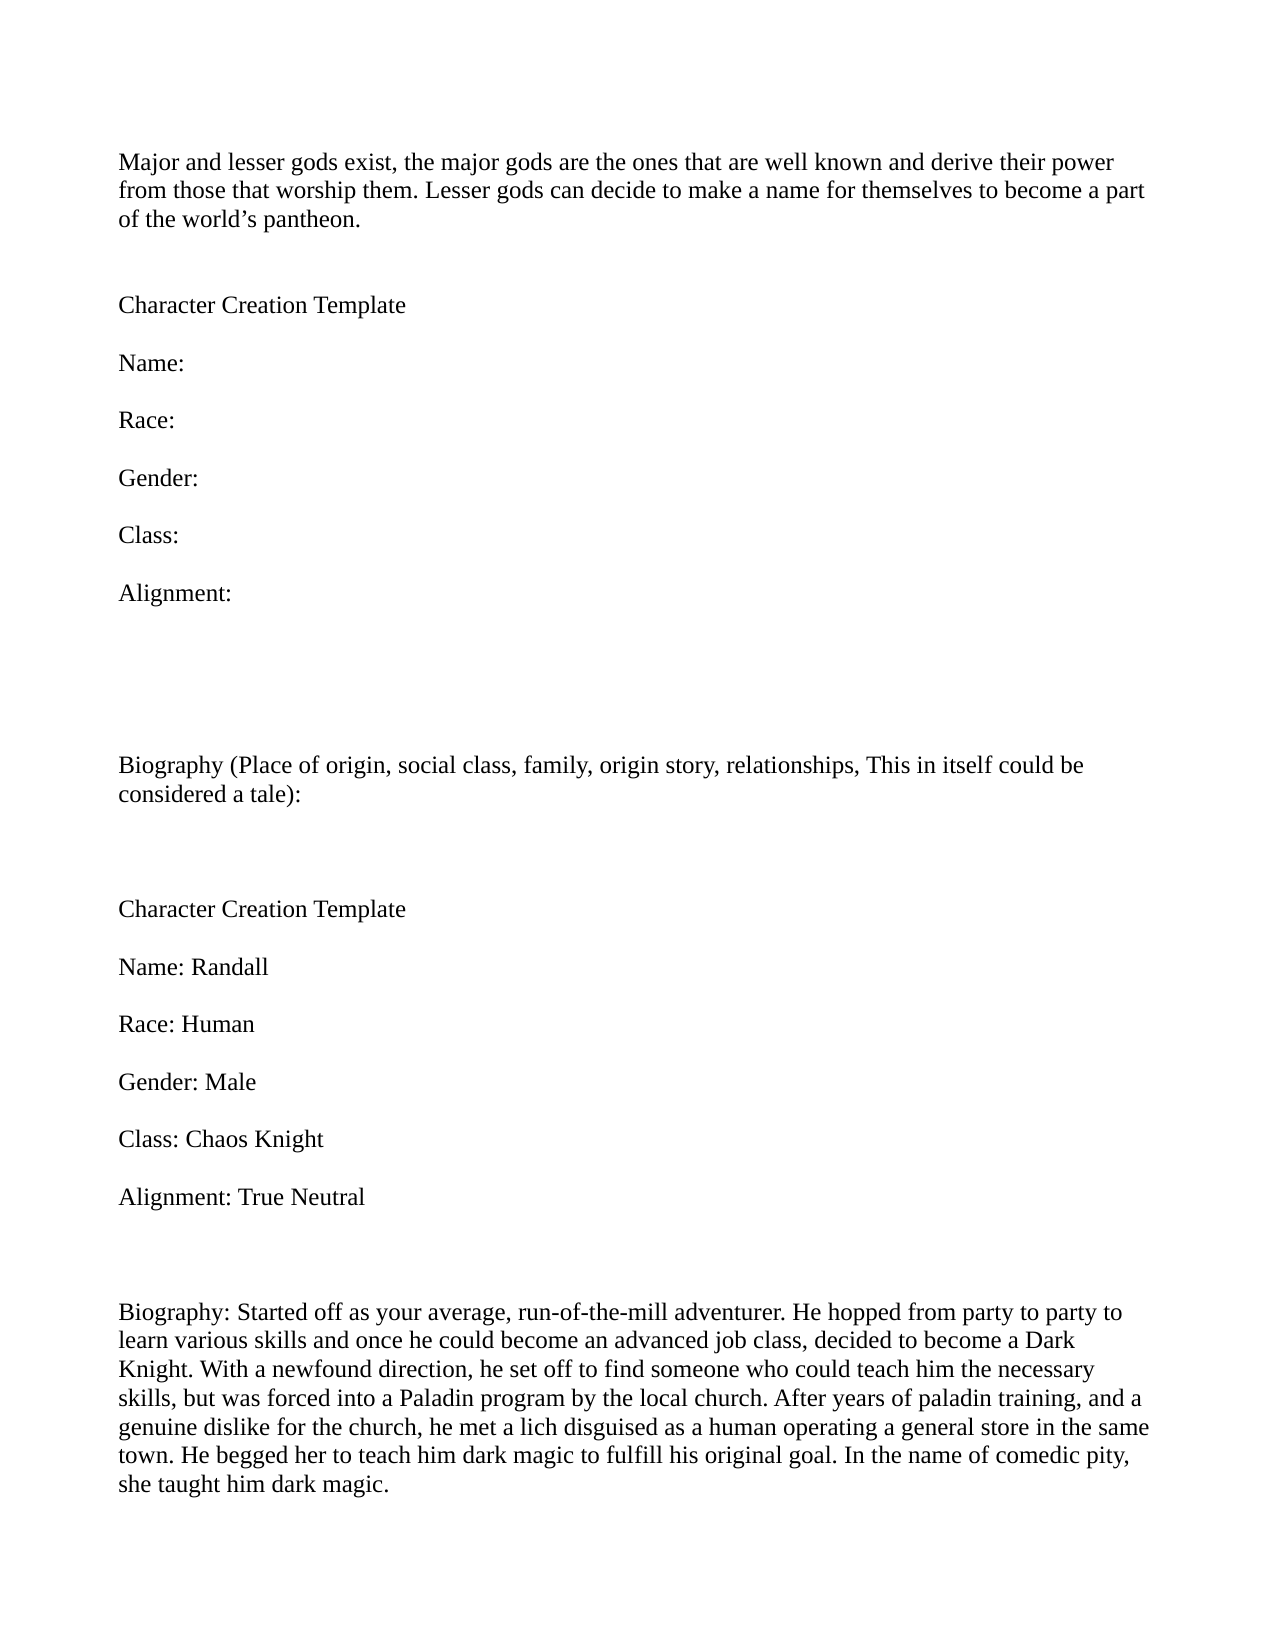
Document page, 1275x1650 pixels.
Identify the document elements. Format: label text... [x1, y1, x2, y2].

text Character Creation Template [118, 894, 1157, 923]
text Major and lesser gods exist, the major gods are the ones that are well known and derive their power from those that worship them. Lesser gods can decide to make a name for themselves to become a part of the world’s pantheon. [118, 147, 1157, 233]
text Gender: Male [118, 1067, 1157, 1096]
text Gender: [118, 463, 1157, 492]
text Class: [118, 521, 1157, 549]
text Alignment: True Neutral [118, 1182, 1157, 1211]
text Name: Randall [118, 952, 1157, 981]
text Biography (Place of origin, social class, family, origin story, relationships, This in itself could be considered a tale): [118, 751, 1157, 808]
text Alignment: [118, 578, 1157, 607]
text Character Creation Template [118, 291, 1157, 319]
text Biography: Started off as your average, run-of-the-mill adventurer. He hopped from party to party to learn various skills and once he could become an advanced job class, decided to become a Dark Knight. With a newfound direction, he set off to find someone who could teach him the necessary skills, but was forced into a Paladin program by the local church. After years of paladin training, and a genuine dislike for the church, he met a lich disguised as a human operating a general store in the same town. He begged her to teach him dark magic to fulfill his original goal. In the name of comedic pity, she taught him dark magic. [118, 1297, 1157, 1498]
text Race: [118, 406, 1157, 434]
text Race: Human [118, 1009, 1157, 1038]
text Class: Chaos Knight [118, 1124, 1157, 1153]
text Name: [118, 348, 1157, 377]
